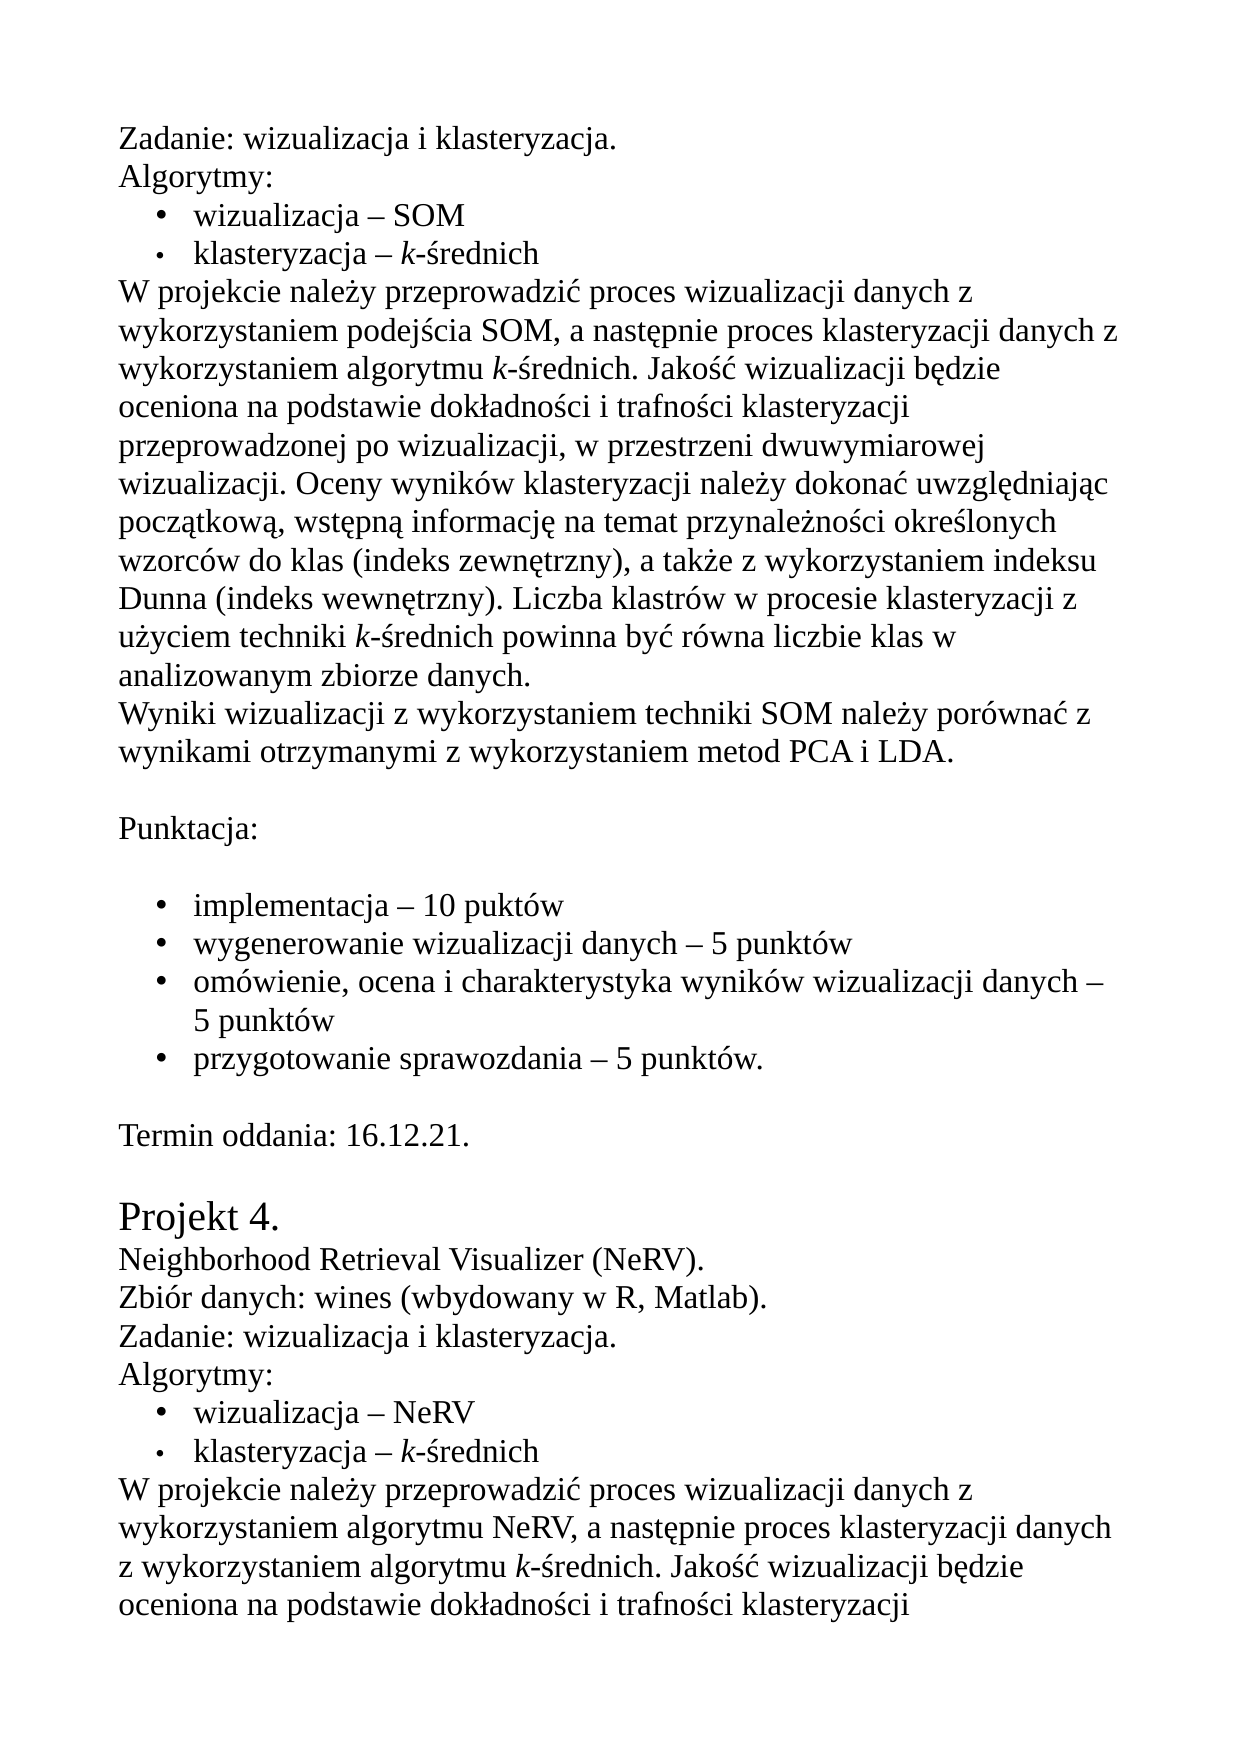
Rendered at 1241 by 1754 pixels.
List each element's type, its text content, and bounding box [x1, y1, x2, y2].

text W projekcie należy przeprowadzić proces wizualizacji danych z wykorzystaniem algorytmu NeRV, a następnie proces klasteryzacji danych z wykorzystaniem algorytmu k-średnich. Jakość wizualizacji będzie oceniona na podstawie dokładności i trafności klasteryzacji [118, 1469, 1122, 1623]
text Termin oddania: 16.12.21. [118, 1115, 1122, 1153]
text Projekt 4. [118, 1191, 1122, 1239]
list klasteryzacja – k-średnich [156, 1431, 1122, 1469]
text Algorytmy: [118, 1354, 1122, 1393]
text Zadanie: wizualizacja i klasteryzacja. [118, 118, 1122, 156]
list przygotowanie sprawozdania – 5 punktów. [156, 1038, 1122, 1076]
list implementacja – 10 puktów [156, 885, 1122, 923]
text Zbiór danych: wines (wbydowany w R, Matlab). [118, 1278, 1122, 1316]
list wizualizacja – NeRV [156, 1393, 1122, 1431]
list klasteryzacja – k-średnich [156, 233, 1122, 271]
text Neighborhood Retrieval Visualizer (NeRV). [118, 1239, 1122, 1278]
text W projekcie należy przeprowadzić proces wizualizacji danych z wykorzystaniem podejścia SOM, a następnie proces klasteryzacji danych z wykorzystaniem algorytmu k-średnich. Jakość wizualizacji będzie oceniona na podstawie dokładności i trafności klasteryzacji przeprowadzonej po wizualizacji, w przestrzeni dwuwymiarowej wizualizacji. Oceny wyników klasteryzacji należy dokonać uwzględniając początkową, wstępną informację na temat przynależności określonych wzorców do klas (indeks zewnętrzny), a także z wykorzystaniem indeksu Dunna (indeks wewnętrzny). Liczba klastrów w procesie klasteryzacji z użyciem techniki k-średnich powinna być równa liczbie klas w analizowanym zbiorze danych. [118, 271, 1122, 693]
text Wyniki wizualizacji z wykorzystaniem techniki SOM należy porównać z wynikami otrzymanymi z wykorzystaniem metod PCA i LDA. [118, 693, 1122, 770]
list omówienie, ocena i charakterystyka wyników wizualizacji danych – 5 punktów [156, 961, 1122, 1038]
text Algorytmy: [118, 156, 1122, 195]
text Zadanie: wizualizacja i klasteryzacja. [118, 1316, 1122, 1354]
list wygenerowanie wizualizacji danych – 5 punktów [156, 923, 1122, 961]
text Punktacja: [118, 808, 1122, 846]
list wizualizacja – SOM [156, 195, 1122, 233]
